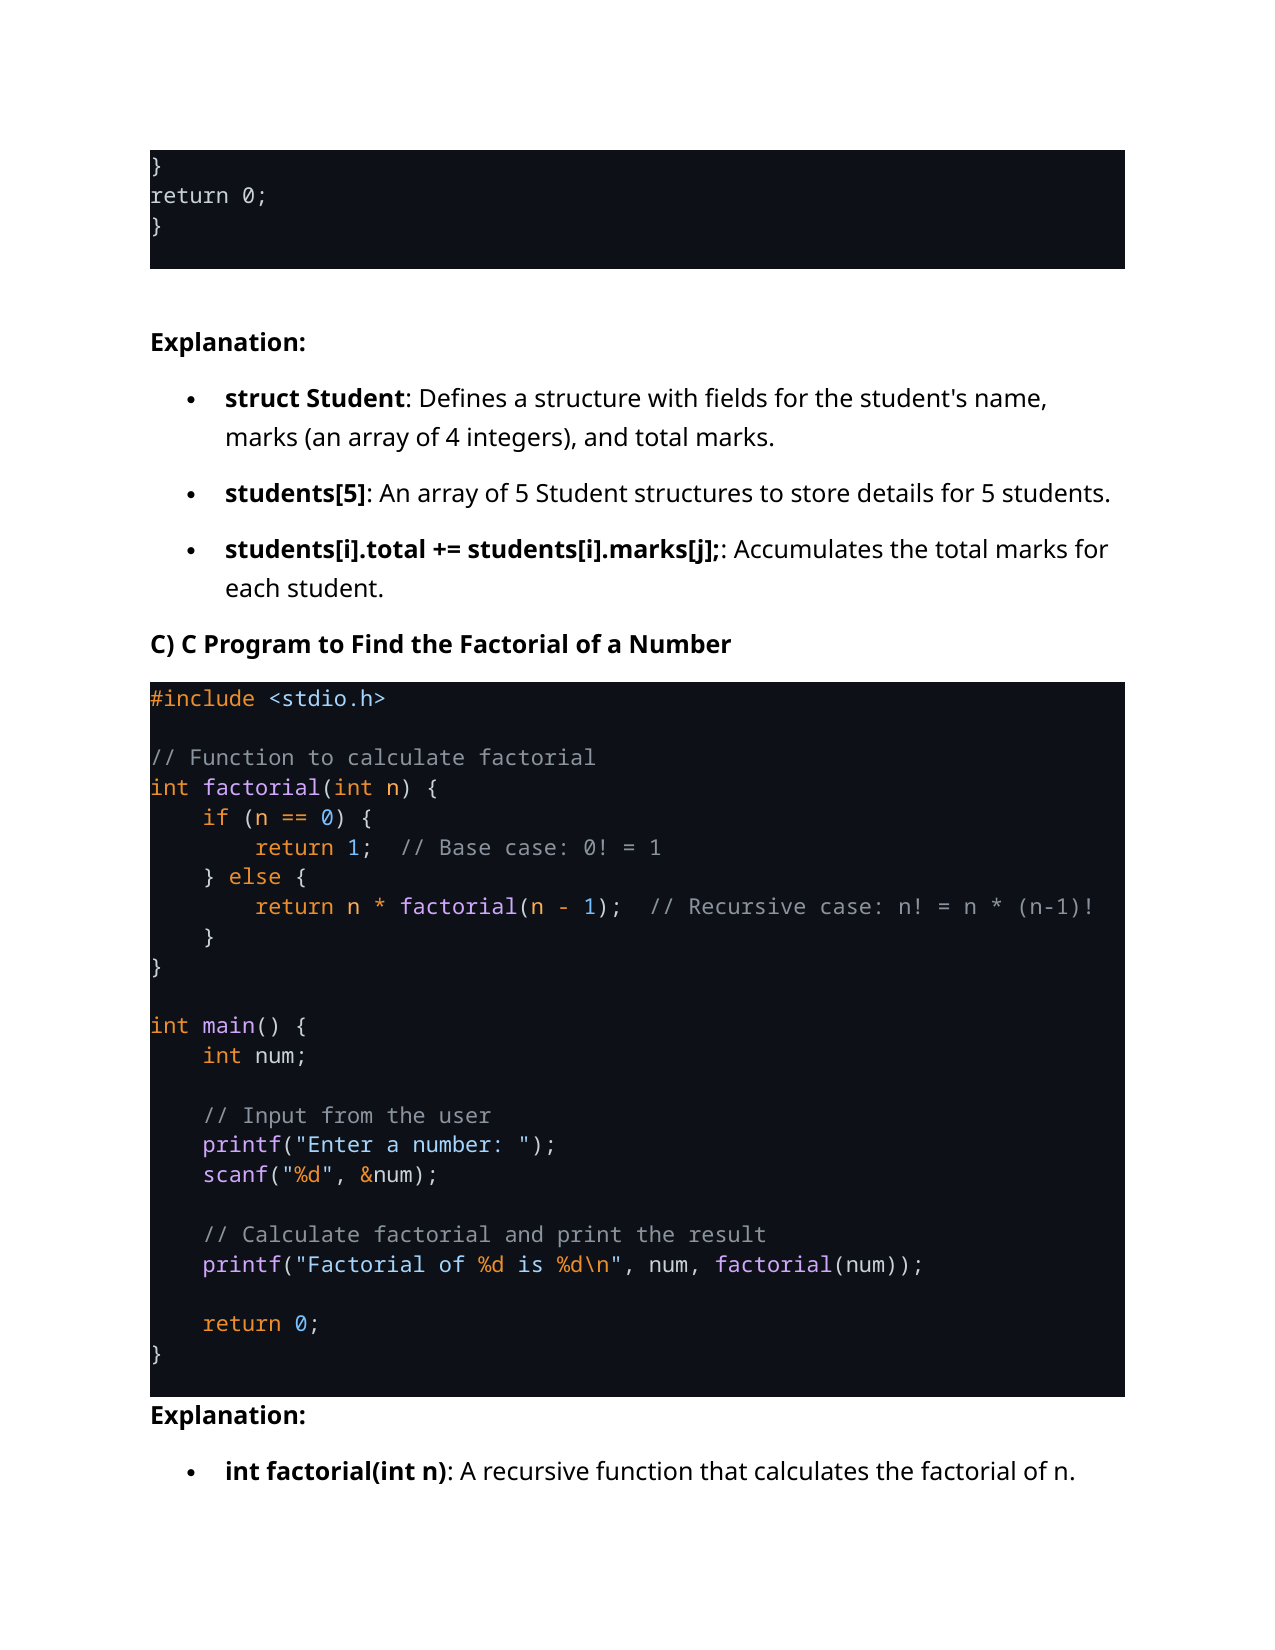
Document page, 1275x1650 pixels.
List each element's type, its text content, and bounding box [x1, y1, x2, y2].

list students[5]: An array of 5 Student structures to store details for 5 students. [187, 476, 1125, 510]
text // Function to calculate factorial [150, 742, 1125, 772]
text printf("Enter a number: "); [150, 1129, 1125, 1159]
text } else { [150, 861, 1125, 891]
text #include <stdio.h> [150, 682, 1125, 712]
text Explanation: [150, 325, 1125, 359]
list struct Student: Defines a structure with fields for the student's name, marks (an array of 4 integers), and total marks. [187, 381, 1125, 454]
text Explanation: [150, 1397, 1125, 1432]
text int main() { [150, 1010, 1125, 1040]
text printf("Factorial of %d is %d\n", num, factorial(num)); [150, 1248, 1125, 1278]
text } [150, 209, 1125, 239]
text // Calculate factorial and print the result [150, 1219, 1125, 1248]
text } [150, 1338, 1125, 1368]
text if (n == 0) { [150, 802, 1125, 831]
text // Input from the user [150, 1099, 1125, 1129]
text } [150, 921, 1125, 951]
text return 0; [150, 180, 1125, 209]
text return n * factorial(n - 1); // Recursive case: n! = n * (n-1)! [150, 891, 1125, 921]
text } [150, 951, 1125, 980]
list int factorial(int n): A recursive function that calculates the factorial of n. [187, 1453, 1125, 1487]
text int factorial(int n) { [150, 772, 1125, 802]
text return 0; [150, 1308, 1125, 1338]
text return 1; // Base case: 0! = 1 [150, 831, 1125, 861]
text C) C Program to Find the Factorial of a Number [150, 627, 1125, 661]
text } [150, 150, 1125, 180]
text scanf("%d", &num); [150, 1159, 1125, 1189]
text int num; [150, 1040, 1125, 1070]
list students[i].total += students[i].marks[j];: Accumulates the total marks for each student. [187, 532, 1125, 605]
